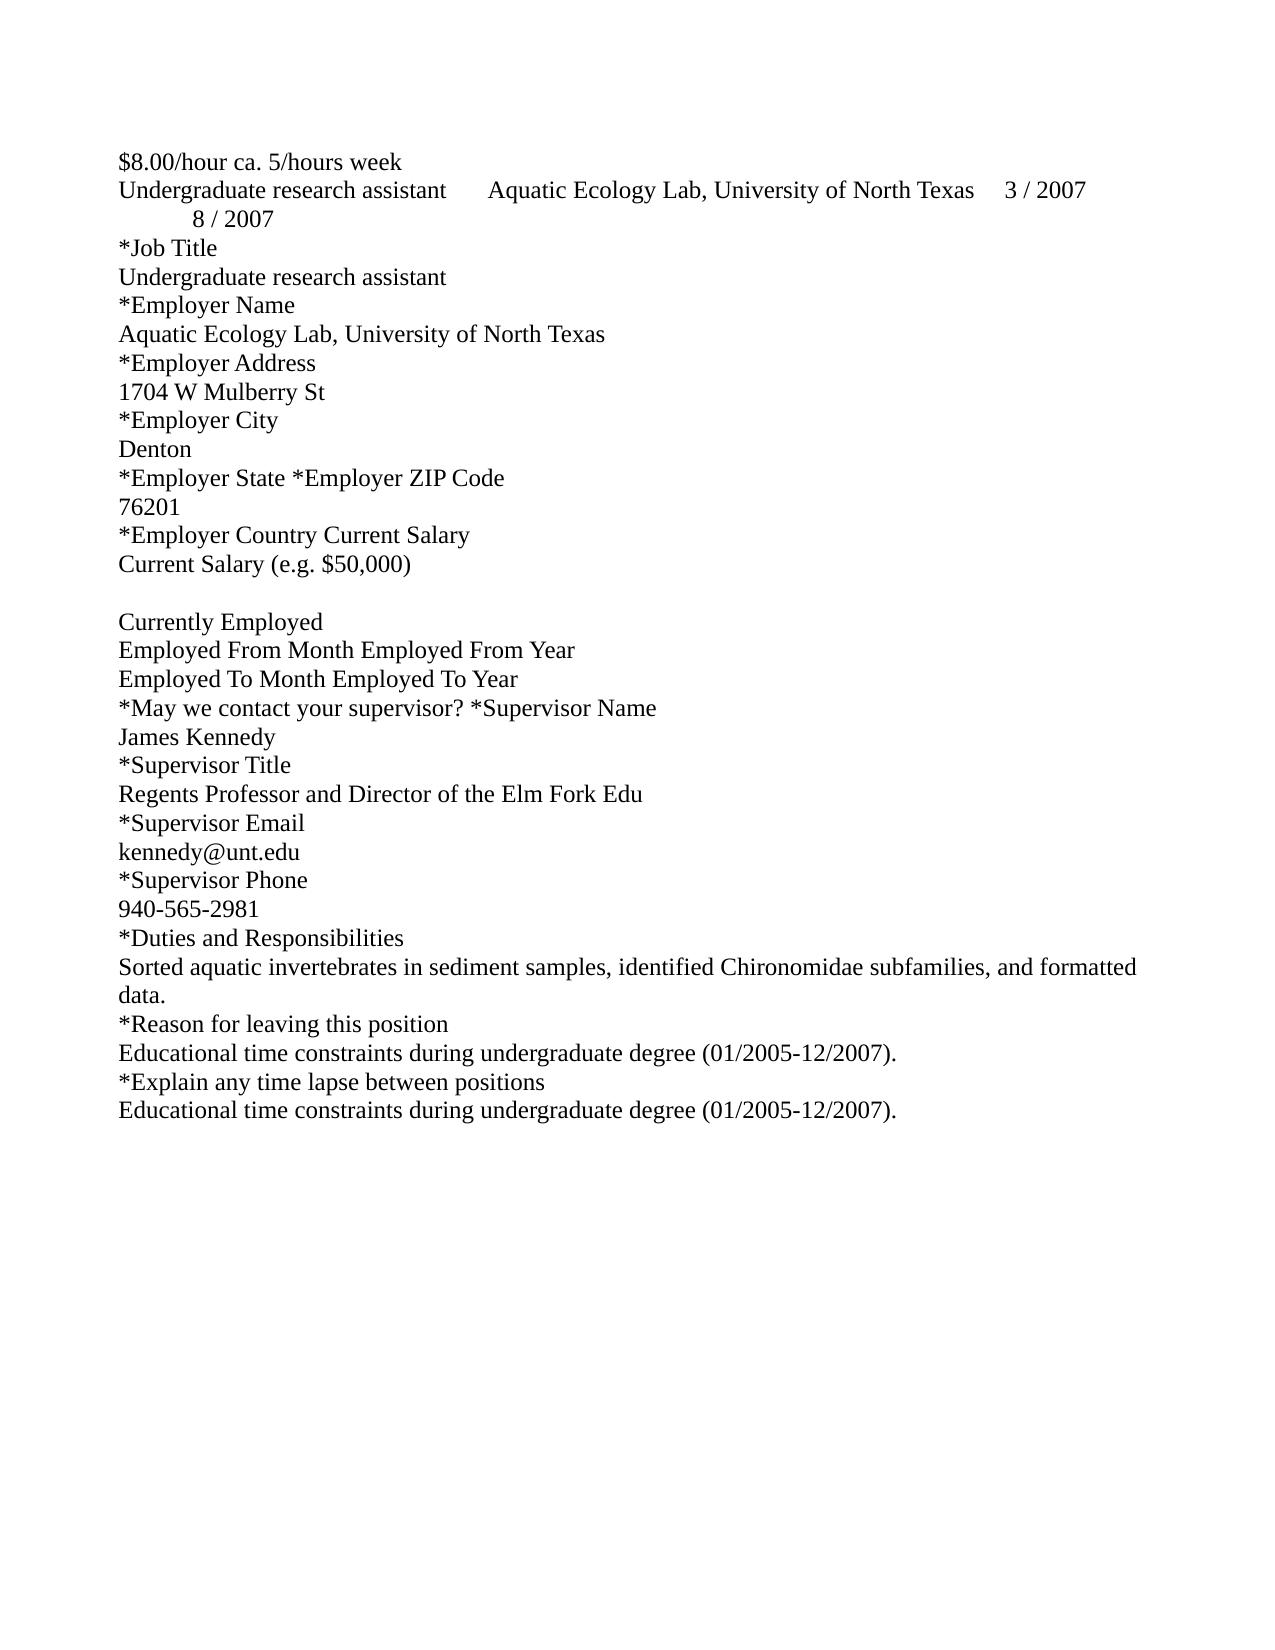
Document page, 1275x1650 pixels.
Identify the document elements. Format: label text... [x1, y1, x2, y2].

text Employed From Month Employed From Year [118, 636, 1157, 664]
text *Employer State *Employer ZIP Code [118, 463, 1157, 492]
text Educational time constraints during undergraduate degree (01/2005-12/2007). [118, 1038, 1157, 1067]
text *Employer Country Current Salary [118, 521, 1157, 549]
text Regents Professor and Director of the Elm Fork Edu [118, 779, 1157, 808]
text Current Salary (e.g. $50,000) [118, 549, 1157, 578]
text 940-565-2981 [118, 894, 1157, 923]
text Undergraduate research assistant [118, 262, 1157, 291]
text *Supervisor Title [118, 751, 1157, 779]
text *Explain any time lapse between positions [118, 1067, 1157, 1096]
text Denton [118, 434, 1157, 463]
text 1704 W Mulberry St [118, 377, 1157, 406]
text *Employer Address [118, 348, 1157, 377]
text $8.00/hour ca. 5/hours week [118, 147, 1157, 176]
text *Duties and Responsibilities [118, 923, 1157, 952]
text Currently Employed [118, 607, 1157, 636]
text Employed To Month Employed To Year [118, 664, 1157, 693]
text 76201 [118, 492, 1157, 521]
text Sorted aquatic invertebrates in sediment samples, identified Chironomidae subfamilies, and formatted data. [118, 952, 1157, 1009]
text *Reason for leaving this position [118, 1009, 1157, 1038]
text *Supervisor Phone [118, 866, 1157, 894]
text *Job Title [118, 233, 1157, 262]
text *May we contact your supervisor? *Supervisor Name [118, 693, 1157, 722]
text *Employer Name [118, 291, 1157, 319]
text kennedy@unt.edu [118, 837, 1157, 866]
text Aquatic Ecology Lab, University of North Texas [118, 319, 1157, 348]
text Undergraduate research assistant Aquatic Ecology Lab, University of North Texas 3 / 2007 8 / 2007 [118, 176, 1157, 233]
text *Employer City [118, 406, 1157, 434]
text James Kennedy [118, 722, 1157, 751]
text Educational time constraints during undergraduate degree (01/2005-12/2007). [118, 1096, 1157, 1124]
text *Supervisor Email [118, 808, 1157, 837]
